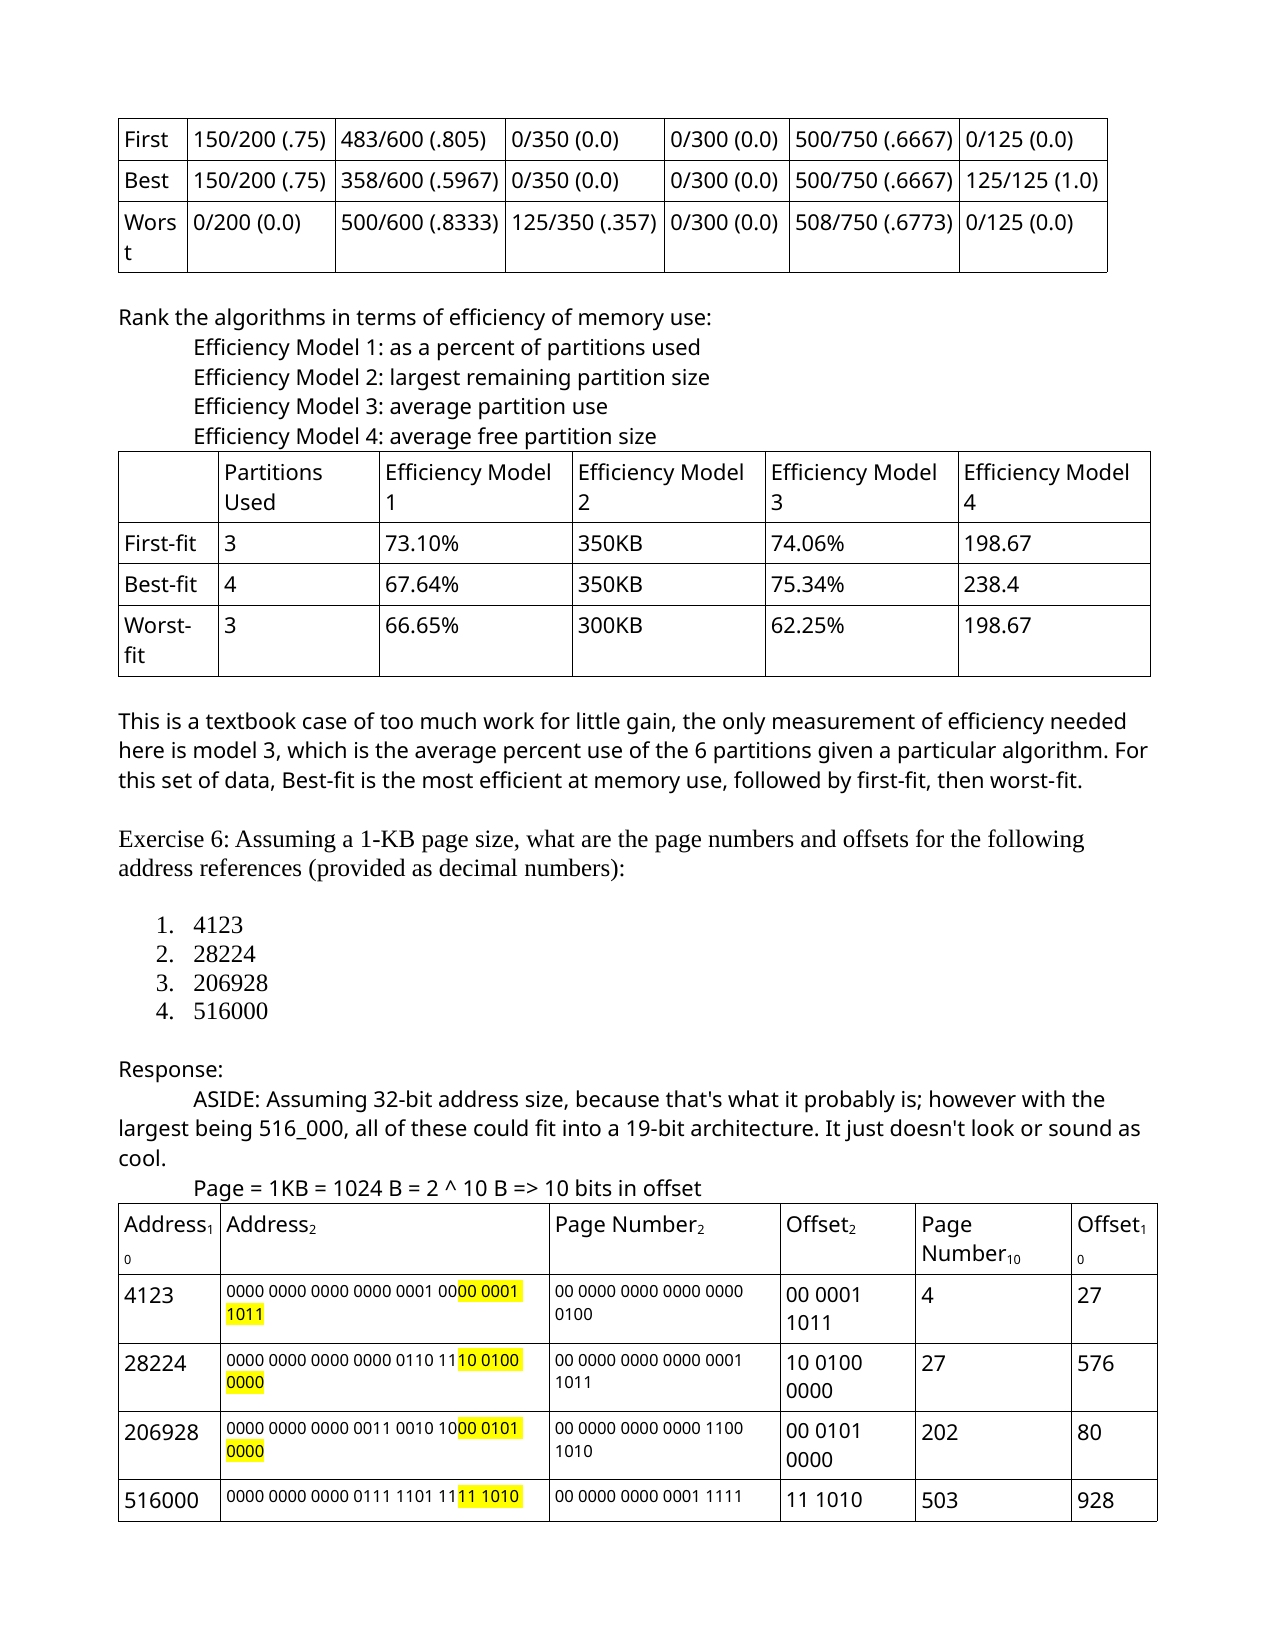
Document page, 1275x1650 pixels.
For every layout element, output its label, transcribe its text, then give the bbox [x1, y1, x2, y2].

table_cell 0000 0000 0000 0111 1101 1111 1010 [221, 1480, 549, 1521]
list 206928 [156, 968, 1157, 996]
table_header Efficiency Model 4 [959, 452, 1150, 522]
table_cell 350KB [573, 564, 765, 605]
table_cell 80 [1072, 1412, 1157, 1479]
table_cell 00 0000 0000 0001 1111 [550, 1480, 780, 1521]
table_cell 0000 0000 0000 0000 0001 0000 0001 1011 [221, 1275, 549, 1342]
table_cell 300KB [573, 606, 765, 676]
text Efficiency Model 4: average free partition size [118, 421, 1157, 451]
table_header Offset2 [781, 1204, 915, 1274]
table_cell 0/350 (0.0) [506, 161, 664, 201]
table_cell 11 1010 [781, 1480, 915, 1521]
table_cell 62.25% [766, 606, 958, 676]
table_cell 198.67 [959, 606, 1150, 676]
table_cell Best [119, 161, 187, 201]
table_header Address2 [221, 1204, 549, 1274]
table_cell 0000 0000 0000 0000 0110 1110 0100 0000 [221, 1344, 549, 1411]
table_cell 74.06% [766, 523, 958, 563]
table_cell 928 [1072, 1480, 1157, 1521]
table_cell 0/300 (0.0) [665, 202, 789, 272]
table_cell First [119, 119, 187, 159]
table_cell 66.65% [380, 606, 572, 676]
table_header Page Number10 [916, 1204, 1071, 1274]
table_cell 0/125 (0.0) [960, 119, 1107, 159]
list 4123 [156, 910, 1157, 939]
table_cell 27 [916, 1344, 1071, 1411]
table_cell 125/125 (1.0) [960, 161, 1107, 201]
table_header Efficiency Model 2 [573, 452, 765, 522]
table_header Address10 [119, 1204, 220, 1274]
table_cell 4 [219, 564, 379, 605]
table_cell 483/600 (.805) [336, 119, 505, 159]
text Efficiency Model 1: as a percent of partitions used [118, 332, 1157, 361]
table_cell 10 0100 0000 [781, 1344, 915, 1411]
table_cell 67.64% [380, 564, 572, 605]
text Rank the algorithms in terms of efficiency of memory use: [118, 302, 1157, 332]
table_cell First-fit [119, 523, 218, 563]
table_cell 00 0000 0000 0000 0000 0100 [550, 1275, 780, 1342]
table_header Page Number2 [550, 1204, 780, 1274]
table_cell 516000 [119, 1480, 220, 1521]
table_cell 4123 [119, 1275, 220, 1342]
text Response: [118, 1054, 1157, 1084]
table_header [119, 452, 218, 522]
table_cell 0000 0000 0000 0011 0010 1000 0101 0000 [221, 1412, 549, 1479]
table_cell 0/125 (0.0) [960, 202, 1107, 272]
table_cell 150/200 (.75) [188, 161, 335, 201]
table_cell 3 [219, 523, 379, 563]
table_cell 00 0000 0000 0000 0001 1011 [550, 1344, 780, 1411]
table_cell 0/200 (0.0) [188, 202, 335, 272]
table_cell 0/350 (0.0) [506, 119, 664, 159]
text Efficiency Model 3: average partition use [118, 391, 1157, 421]
table_cell 358/600 (.5967) [336, 161, 505, 201]
text This is a textbook case of too much work for little gain, the only measurement of efficiency needed here is model 3, which is the average percent use of the 6 partitions given a particular algorithm. For this set of data, Best-fit is the most efficient at memory use, followed by first-fit, then worst-ﬁt. [118, 706, 1157, 795]
table_cell 500/750 (.6667) [790, 161, 959, 201]
table_header Partitions Used [219, 452, 379, 522]
list 28224 [156, 939, 1157, 968]
table_cell 125/350 (.357) [506, 202, 664, 272]
table_header Offset10 [1072, 1204, 1157, 1274]
table_cell 238.4 [959, 564, 1150, 605]
table_cell Best-fit [119, 564, 218, 605]
table_cell 27 [1072, 1275, 1157, 1342]
table_header Efficiency Model 1 [380, 452, 572, 522]
table_cell 576 [1072, 1344, 1157, 1411]
list 516000 [156, 996, 1157, 1025]
table_cell 4 [916, 1275, 1071, 1342]
table_cell 150/200 (.75) [188, 119, 335, 159]
table_cell 202 [916, 1412, 1071, 1479]
text Exercise 6: Assuming a 1-KB page size, what are the page numbers and offsets for the following address references (provided as decimal numbers): [118, 824, 1157, 881]
table_header Efficiency Model 3 [766, 452, 958, 522]
table_cell 500/600 (.8333) [336, 202, 505, 272]
table_cell 00 0000 0000 0000 1100 1010 [550, 1412, 780, 1479]
table_cell 198.67 [959, 523, 1150, 563]
table_cell 00 0101 0000 [781, 1412, 915, 1479]
table_cell 500/750 (.6667) [790, 119, 959, 159]
table_cell 3 [219, 606, 379, 676]
table_cell 503 [916, 1480, 1071, 1521]
table_cell 0/300 (0.0) [665, 119, 789, 159]
text Efficiency Model 2: largest remaining partition size [118, 361, 1157, 391]
table_cell 28224 [119, 1344, 220, 1411]
text Page = 1KB = 1024 B = 2 ^ 10 B => 10 bits in offset [118, 1173, 1157, 1203]
table_cell 75.34% [766, 564, 958, 605]
table_cell 73.10% [380, 523, 572, 563]
table_cell 0/300 (0.0) [665, 161, 789, 201]
table_cell Worst-fit [119, 606, 218, 676]
table_cell 350KB [573, 523, 765, 563]
table_cell 00 0001 1011 [781, 1275, 915, 1342]
table_cell Worst [119, 202, 187, 272]
table_cell 508/750 (.6773) [790, 202, 959, 272]
text ASIDE: Assuming 32-bit address size, because that's what it probably is; however with the largest being 516_000, all of these could fit into a 19-bit architecture. It just doesn't look or sound as cool. [118, 1084, 1157, 1173]
table_cell 206928 [119, 1412, 220, 1479]
